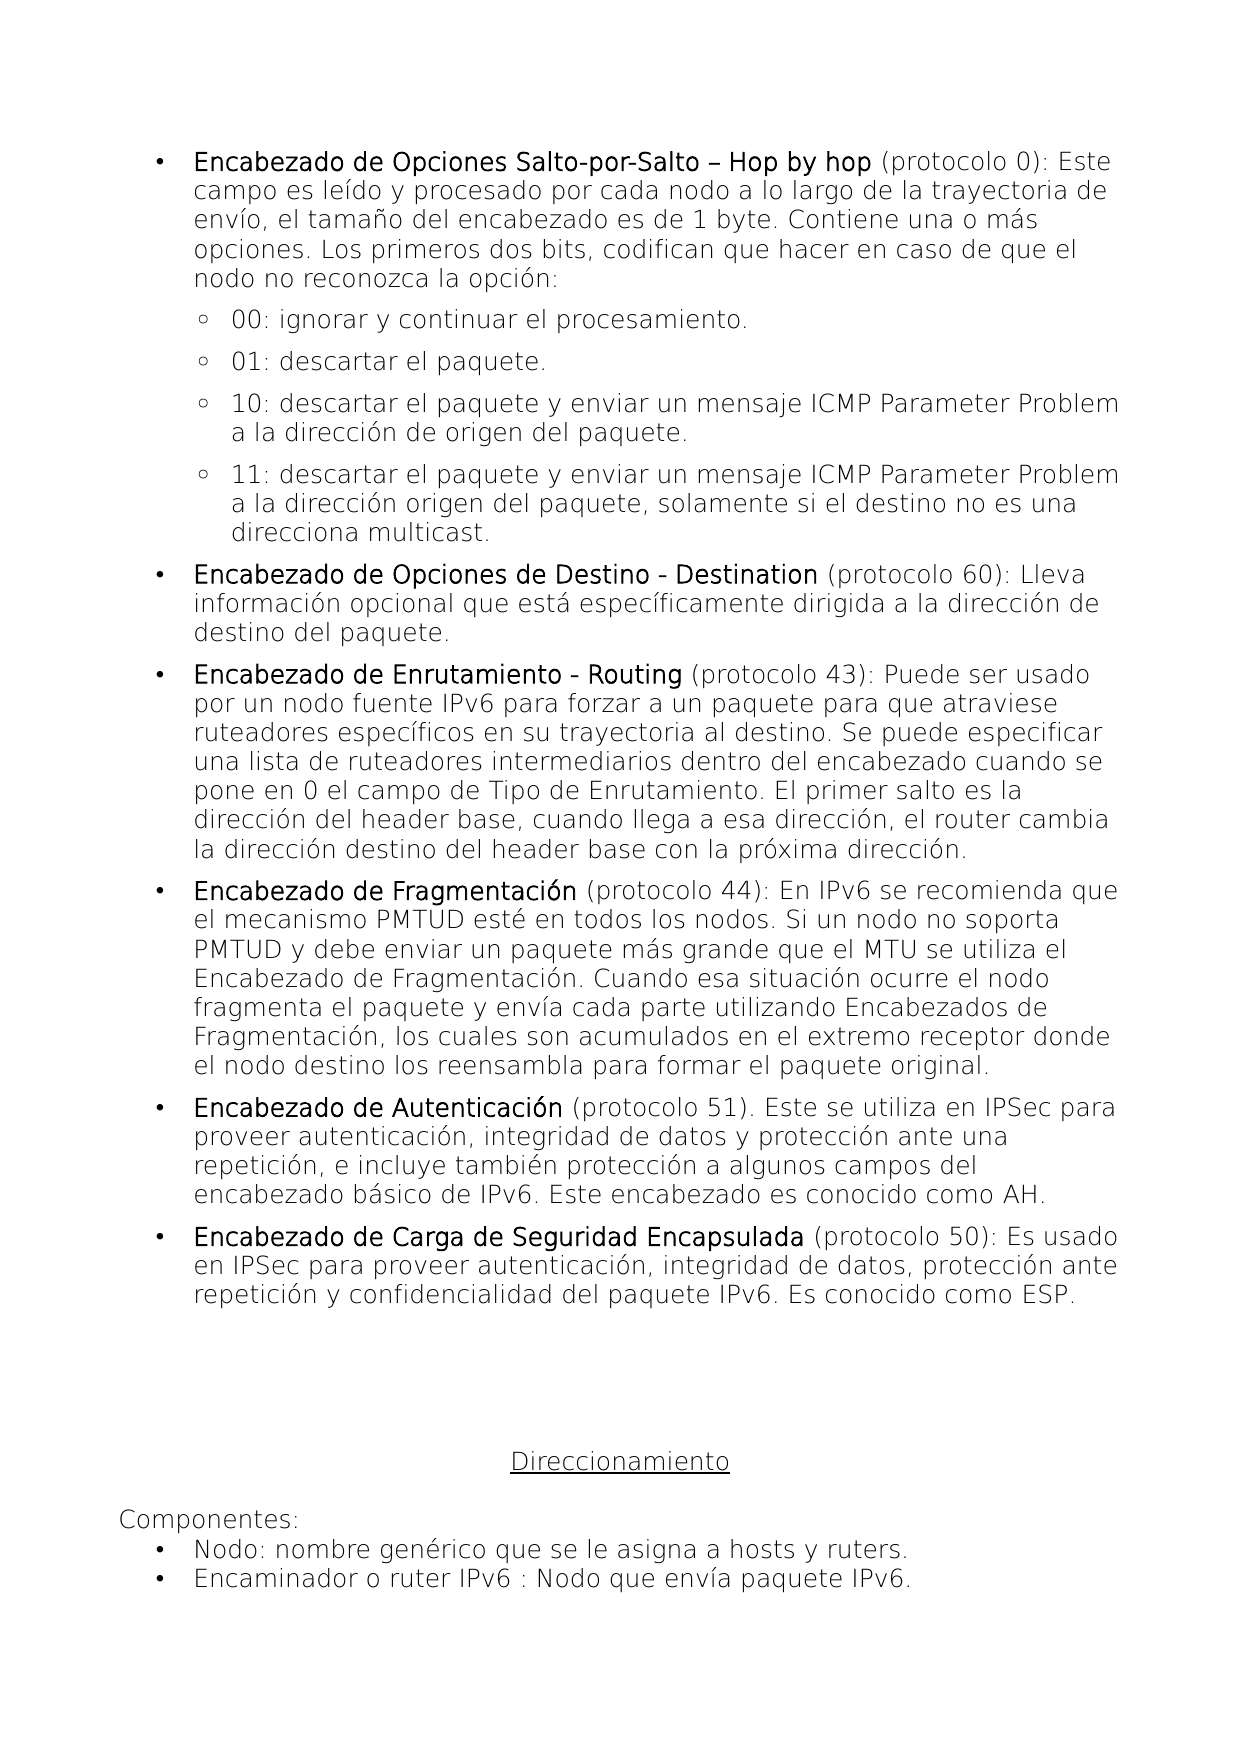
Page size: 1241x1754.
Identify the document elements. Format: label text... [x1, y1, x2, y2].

list Encabezado de Opciones de Destino - Destination (protocolo 60): Lleva información opcional que está específicamente dirigida a la dirección de destino del paquete. [156, 560, 1122, 647]
list 01: descartar el paquete. [193, 347, 1122, 376]
text Componentes: [118, 1506, 1122, 1535]
list Encaminador o ruter IPv6 : Nodo que envía paquete IPv6. [156, 1564, 1122, 1593]
list Nodo: nombre genérico que se le asigna a hosts y ruters. [156, 1535, 1122, 1564]
list Encabezado de Carga de Seguridad Encapsulada (protocolo 50): Es usado en IPSec para proveer autenticación, integridad de datos, protección ante repetición y confidencialidad del paquete IPv6. Es conocido como ESP. [156, 1222, 1122, 1310]
list 11: descartar el paquete y enviar un mensaje ICMP Parameter Problem a la dirección origen del paquete, solamente si el destino no es una direcciona multicast. [193, 460, 1122, 547]
list Encabezado de Fragmentación (protocolo 44): En IPv6 se recomienda que el mecanismo PMTUD esté en todos los nodos. Si un nodo no soporta PMTUD y debe enviar un paquete más grande que el MTU se utiliza el Encabezado de Fragmentación. Cuando esa situación ocurre el nodo fragmenta el paquete y envía cada parte utilizando Encabezados de Fragmentación, los cuales son acumulados en el extremo receptor donde el nodo destino los reensambla para formar el paquete original. [156, 876, 1122, 1081]
list Encabezado de Enrutamiento - Routing (protocolo 43): Puede ser usado por un nodo fuente IPv6 para forzar a un paquete para que atraviese ruteadores específicos en su trayectoria al destino. Se puede especificar una lista de ruteadores intermediarios dentro del encabezado cuando se pone en 0 el campo de Tipo de Enrutamiento. El primer salto es la dirección del header base, cuando llega a esa dirección, el router cambia la dirección destino del header base con la próxima dirección. [156, 660, 1122, 864]
list 10: descartar el paquete y enviar un mensaje ICMP Parameter Problem a la dirección de origen del paquete. [193, 389, 1122, 447]
list 00: ignorar y continuar el procesamiento. [193, 306, 1122, 335]
text Direccionamiento [118, 1447, 1122, 1476]
list Encabezado de Opciones Salto-por-Salto – Hop by hop (protocolo 0): Este campo es leído y procesado por cada nodo a lo largo de la trayectoria de envío, el tamaño del encabezado es de 1 byte. Contiene una o más opciones. Los primeros dos bits, codifican que hacer en caso de que el nodo no reconozca la opción: [156, 147, 1122, 293]
list Encabezado de Autenticación (protocolo 51). Este se utiliza en IPSec para proveer autenticación, integridad de datos y protección ante una repetición, e incluye también protección a algunos campos del encabezado básico de IPv6. Este encabezado es conocido como AH. [156, 1093, 1122, 1210]
